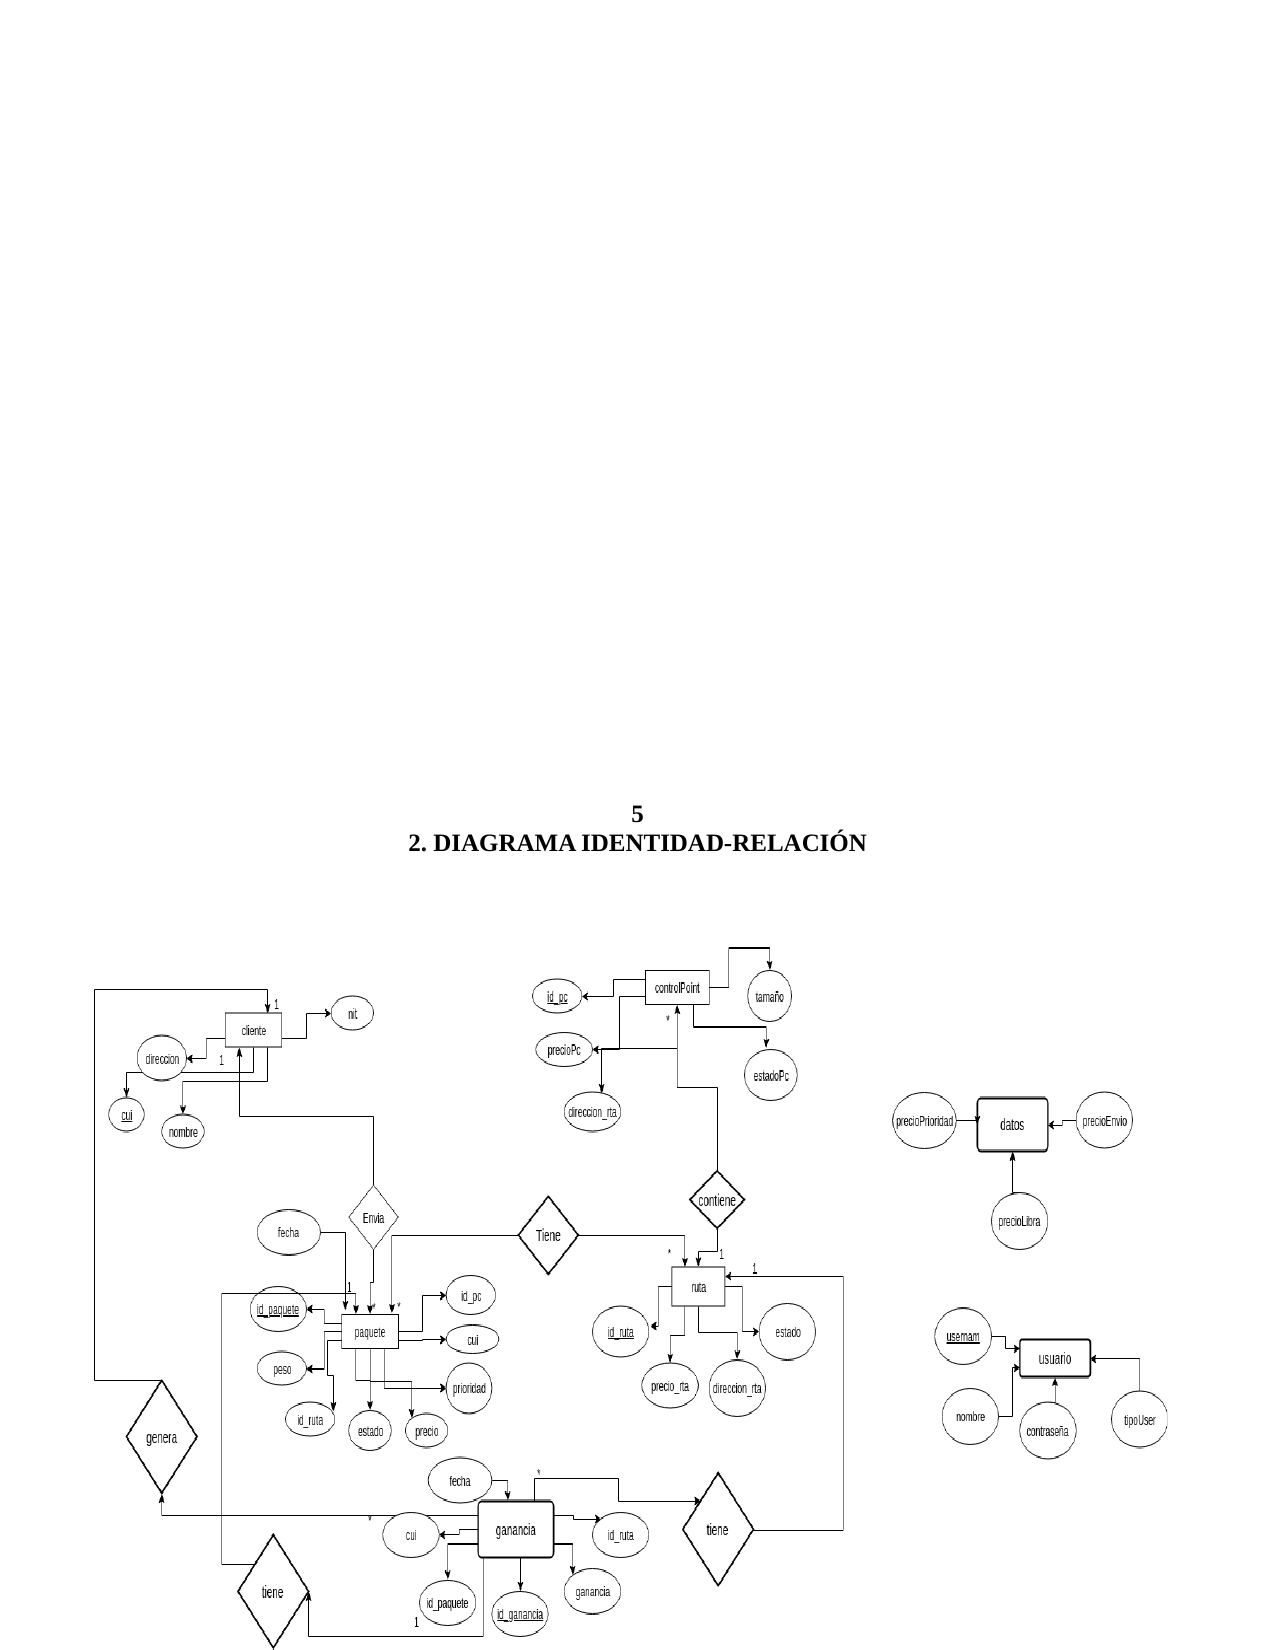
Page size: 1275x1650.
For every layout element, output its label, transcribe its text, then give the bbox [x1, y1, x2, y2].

picture [89, 940, 1168, 1650]
text 5 [118, 799, 1157, 828]
text 2. DIAGRAMA IDENTIDAD-RELACIÓN [118, 828, 1157, 857]
